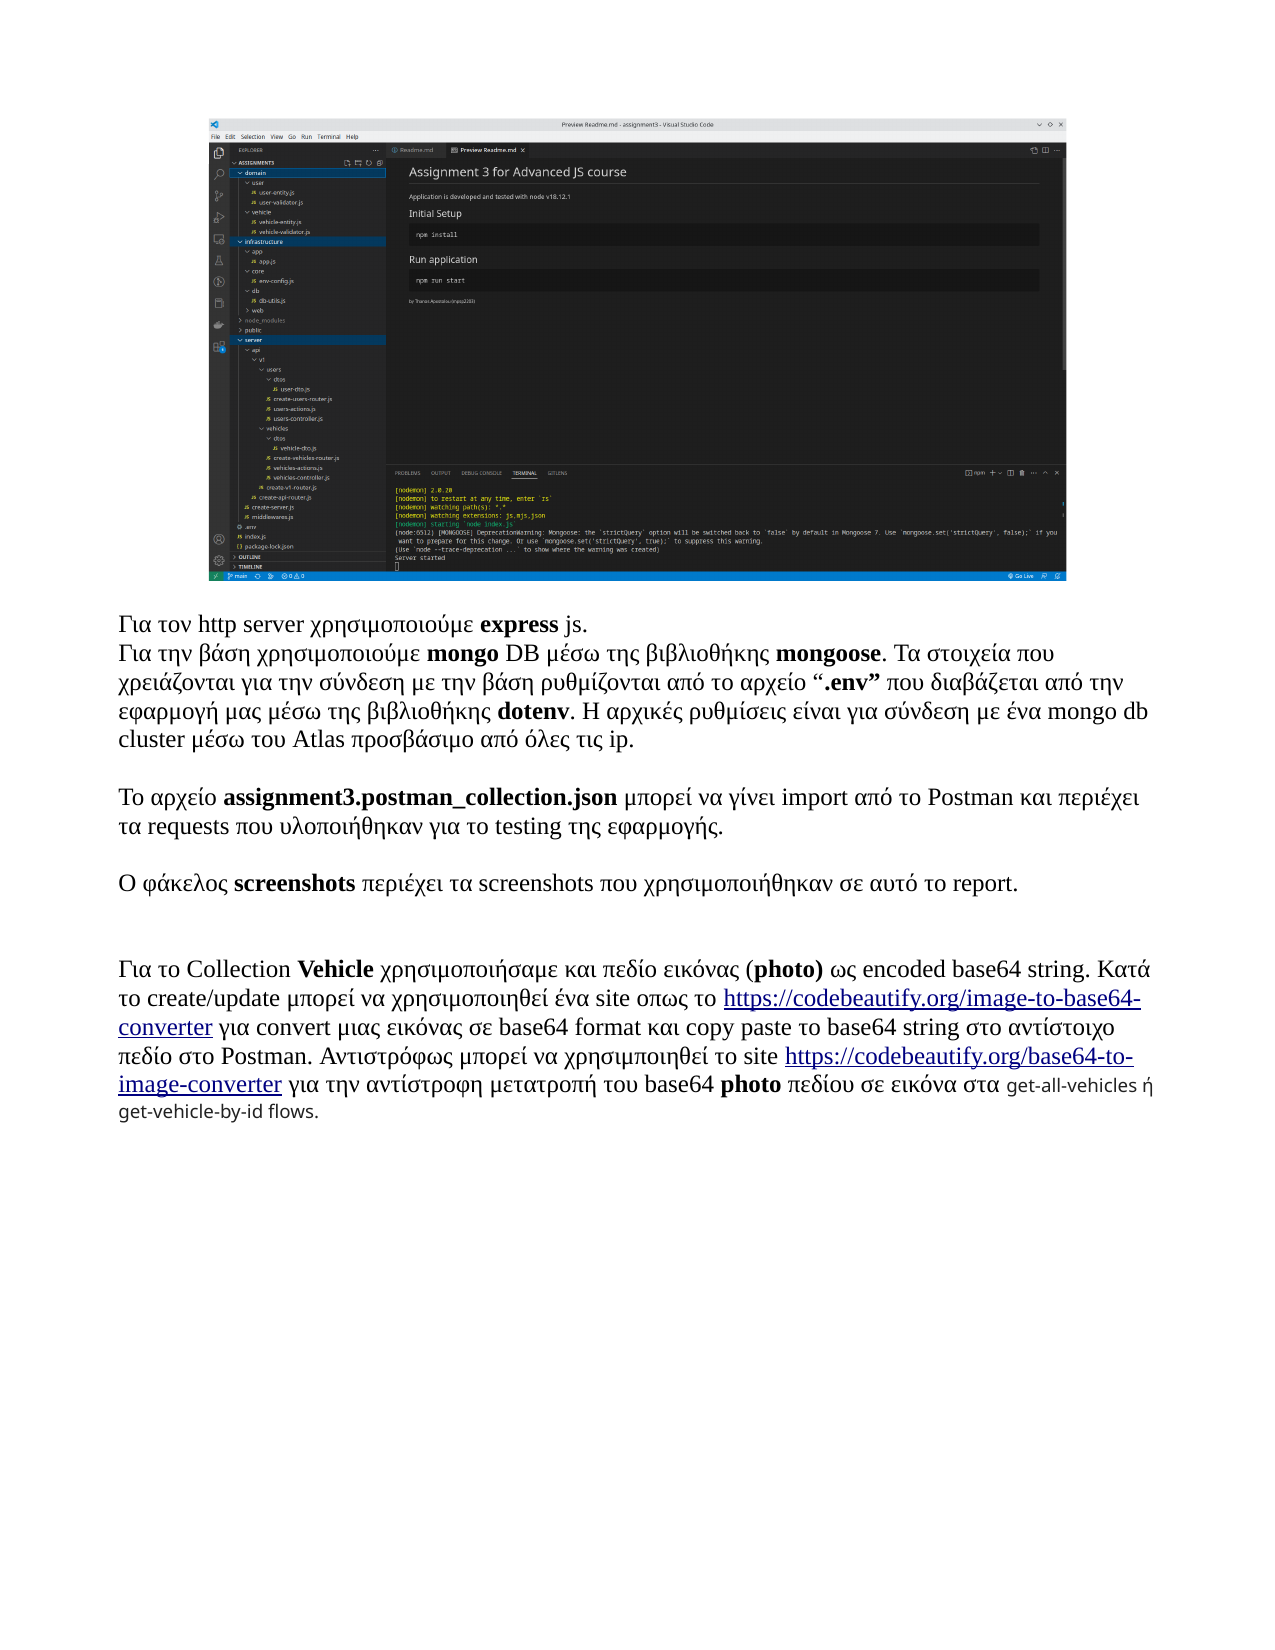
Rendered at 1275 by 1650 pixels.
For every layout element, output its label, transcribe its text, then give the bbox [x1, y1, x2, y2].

picture [208, 118, 1067, 581]
text Για το Collection Vehicle χρησιμοποιήσαμε και πεδίο εικόνας (photo) ως encoded base64 string. Κατά το create/update μπορεί να χρησιμοποιηθεί ένα site οπως το https://codebeautify.org/image-to-base64-converter για convert μιας εικόνας σε base64 format και copy paste το base64 string στο αντίστοιχο πεδίο στο Postman. Αντιστρόφως μπορεί να χρησιμποιηθεί το site https://codebeautify.org/base64-to-image-converter για την αντίστροφη μετατροπή του base64 photo πεδίου σε εικόνα στα get-all-vehicles ή get-vehicle-by-id flows. [118, 954, 1157, 1124]
text Για τον http server χρησιμοποιούμε express js. [118, 609, 1157, 638]
text Ο φάκελος screenshots περιέχει τα screenshots που χρησιμοποιήθηκαν σε αυτό το report. [118, 868, 1157, 897]
text Το αρχείο assignment3.postman_collection.json μπορεί να γίνει import από το Postman και περιέχει τα requests που υλοποιήθηκαν για το testing της εφαρμογής. [118, 782, 1157, 839]
text Για την βάση χρησιμοποιούμε mongo DB μέσω της βιβλιοθήκης mongoose. Τα στοιχεία που χρειάζονται για την σύνδεση με την βάση ρυθμίζονται από το αρχείο “.env” που διαβάζεται από την εφαρμογή μας μέσω της βιβλιοθήκης dotenv. Η αρχικές ρυθμίσεις είναι για σύνδεση με ένα mongo db cluster μέσω του Atlas προσβάσιμο από όλες τις ip. [118, 638, 1157, 753]
